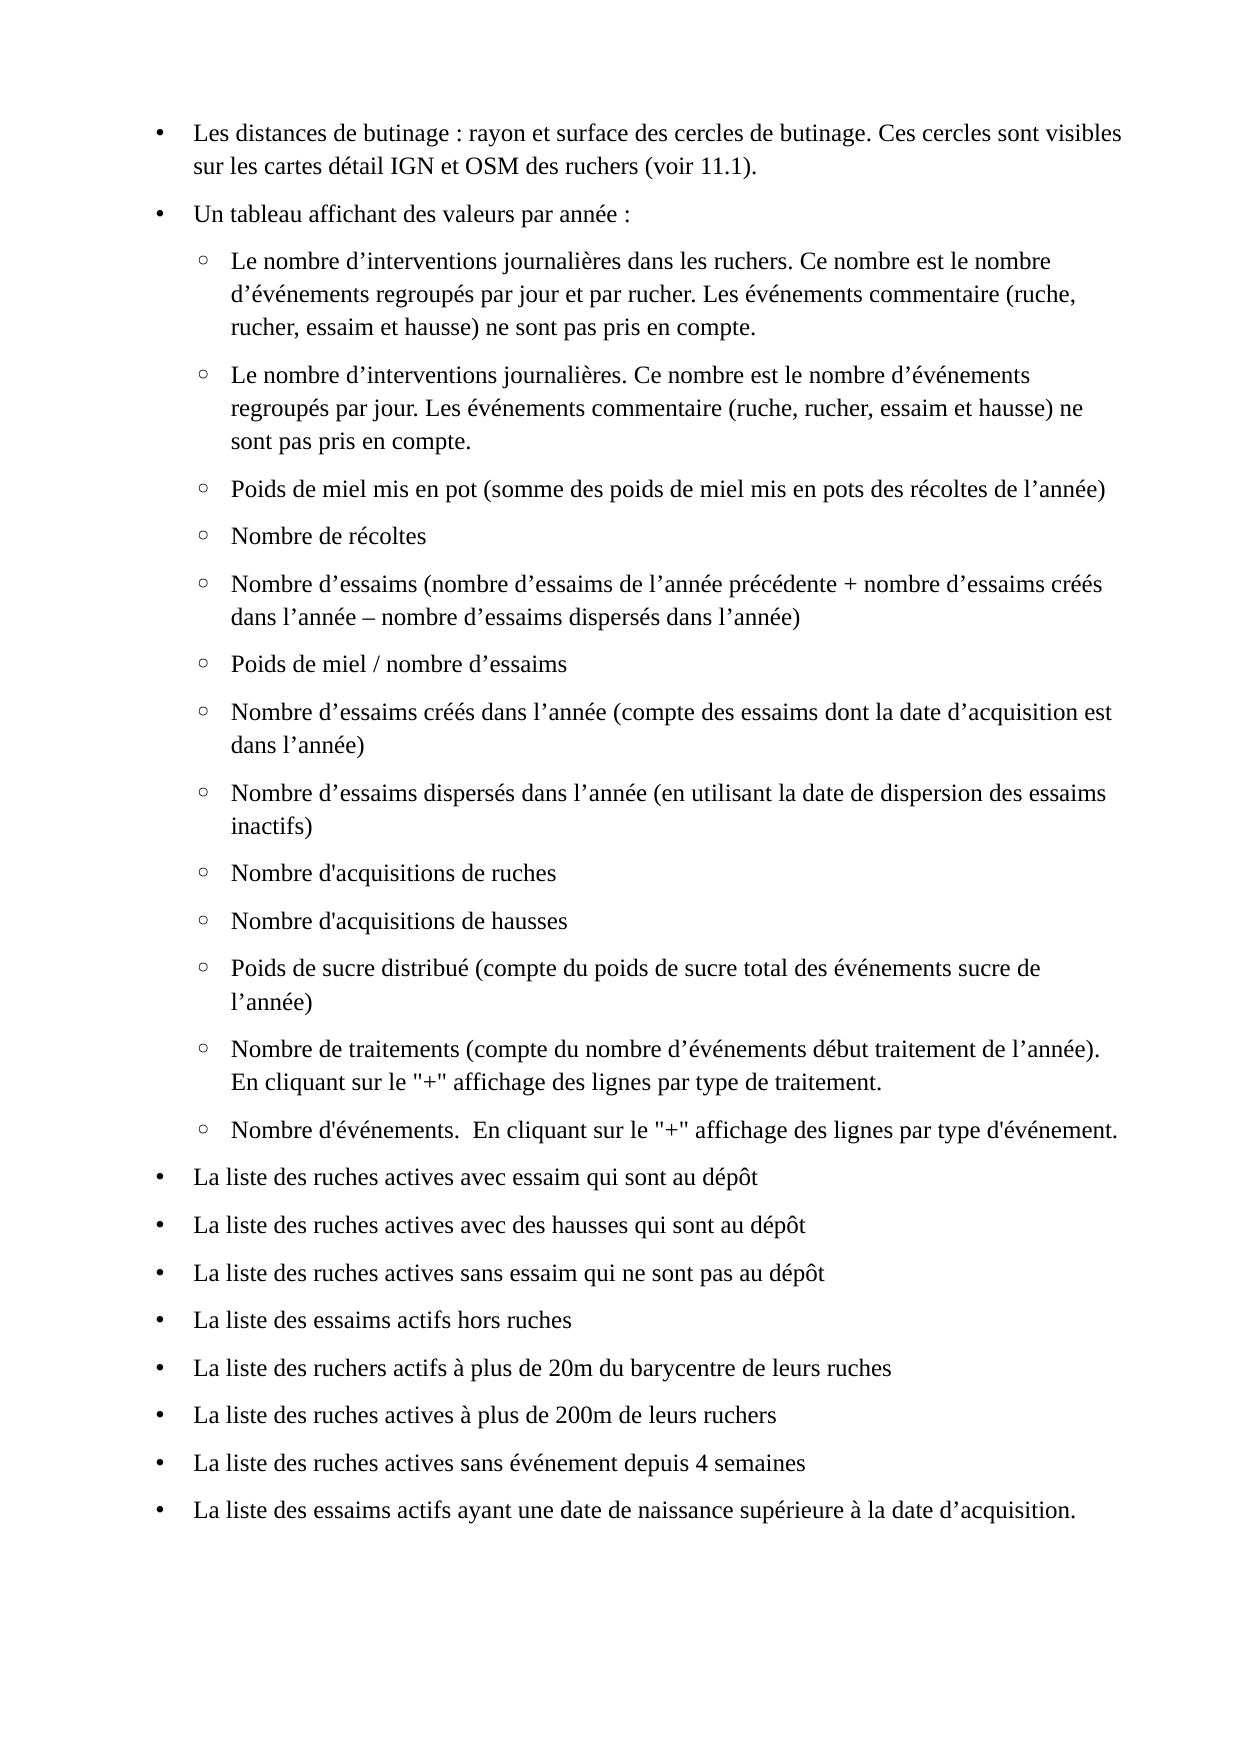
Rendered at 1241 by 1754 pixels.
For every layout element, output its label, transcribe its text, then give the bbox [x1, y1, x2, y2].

list Poids de miel mis en pot (somme des poids de miel mis en pots des récoltes de l’année) [193, 474, 1122, 502]
list Nombre d’essaims dispersés dans l’année (en utilisant la date de dispersion des essaims inactifs) [193, 778, 1122, 839]
list Nombre de récoltes [193, 521, 1122, 550]
list Nombre d’essaims créés dans l’année (compte des essaims dont la date d’acquisition est dans l’année) [193, 697, 1122, 759]
list Nombre d’essaims (nombre d’essaims de l’année précédente + nombre d’essaims créés dans l’année – nombre d’essaims dispersés dans l’année) [193, 569, 1122, 631]
list La liste des ruchers actifs à plus de 20m du barycentre de leurs ruches [156, 1353, 1122, 1382]
list Poids de miel / nombre d’essaims [193, 649, 1122, 678]
list Nombre d'acquisitions de hausses [193, 906, 1122, 935]
list Un tableau affichant des valeurs par année : [156, 199, 1122, 227]
list La liste des essaims actifs ayant une date de naissance supérieure à la date d’acquisition. [156, 1496, 1122, 1524]
list La liste des essaims actifs hors ruches [156, 1305, 1122, 1334]
list La liste des ruches actives à plus de 200m de leurs ruchers [156, 1400, 1122, 1429]
list Nombre de traitements (compte du nombre d’événements début traitement de l’année). En cliquant sur le "+" affichage des lignes par type de traitement. [193, 1034, 1122, 1096]
list Les distances de butinage : rayon et surface des cercles de butinage. Ces cercles sont visibles sur les cartes détail IGN et OSM des ruchers (voir 11.1). [156, 118, 1122, 180]
list La liste des ruches actives avec des hausses qui sont au dépôt [156, 1210, 1122, 1239]
list La liste des ruches actives avec essaim qui sont au dépôt [156, 1162, 1122, 1191]
list Le nombre d’interventions journalières. Ce nombre est le nombre d’événements regroupés par jour. Les événements commentaire (ruche, rucher, essaim et hausse) ne sont pas pris en compte. [193, 360, 1122, 455]
list Poids de sucre distribué (compte du poids de sucre total des événements sucre de l’année) [193, 953, 1122, 1015]
list La liste des ruches actives sans événement depuis 4 semaines [156, 1448, 1122, 1477]
list Nombre d'événements. En cliquant sur le "+" affichage des lignes par type d'événement. [193, 1115, 1122, 1143]
list Nombre d'acquisitions de ruches [193, 858, 1122, 887]
list Le nombre d’interventions journalières dans les ruchers. Ce nombre est le nombre d’événements regroupés par jour et par rucher. Les événements commentaire (ruche, rucher, essaim et hausse) ne sont pas pris en compte. [193, 246, 1122, 341]
list La liste des ruches actives sans essaim qui ne sont pas au dépôt [156, 1258, 1122, 1286]
